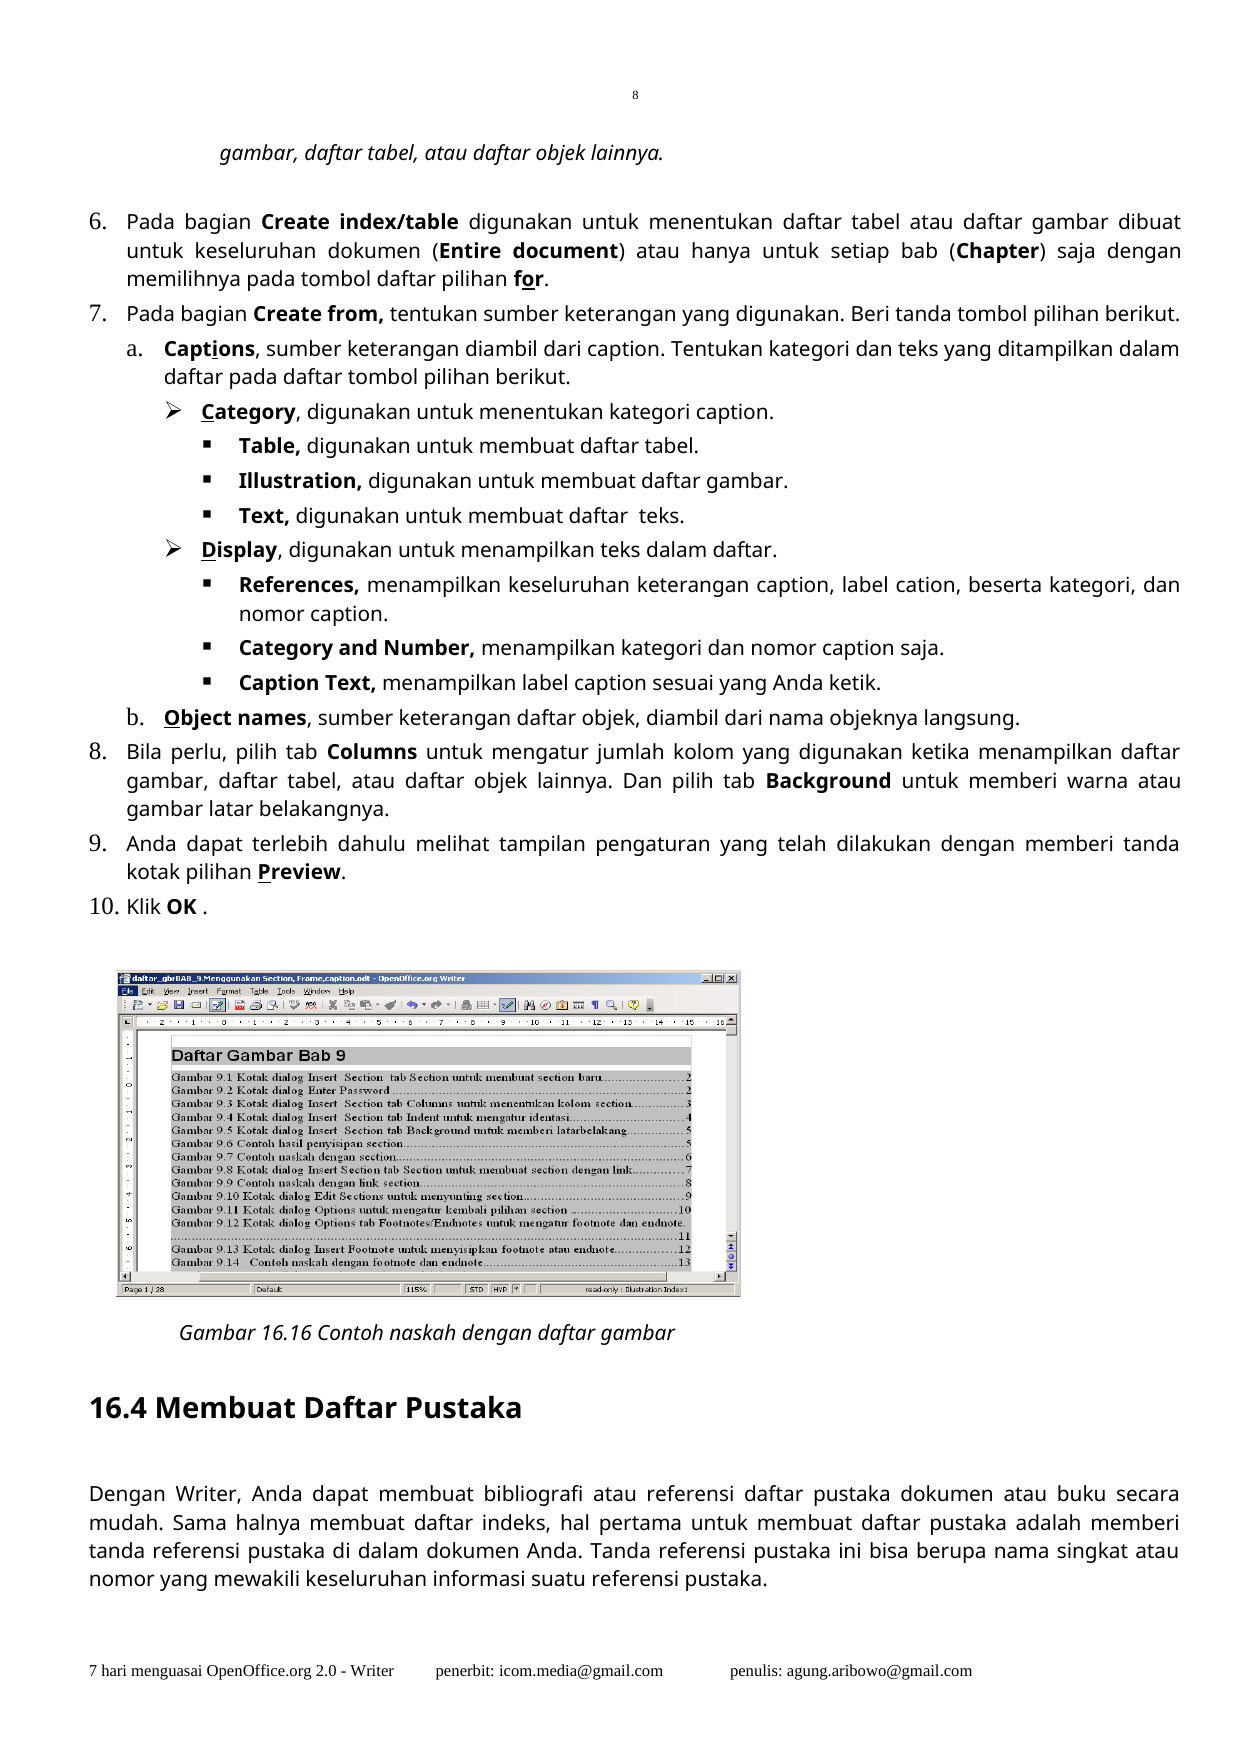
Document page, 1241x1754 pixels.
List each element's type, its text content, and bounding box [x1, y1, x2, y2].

list Table, digunakan untuk membuat daftar tabel. [201, 432, 1182, 460]
list Category and Number, menampilkan kategori dan nomor caption saja. [201, 633, 1182, 662]
list Anda dapat terlebih dahulu melihat tampilan pengaturan yang telah dilakukan dengan memberi tanda kotak pilihan Preview. [88, 829, 1182, 886]
list Captions, sumber keterangan diambil dari caption. Tentukan kategori dan teks yang ditampilkan dalam daftar pada daftar tombol pilihan berikut. [126, 334, 1182, 391]
list Text, digunakan untuk membuat daftar teks. [201, 501, 1182, 529]
text Dengan Writer, Anda dapat membuat bibliografi atau referensi daftar pustaka dokumen atau buku secara mudah. Sama halnya membuat daftar indeks, hal pertama untuk membuat daftar pustaka adalah memberi tanda referensi pustaka di dalam dokumen Anda. Tanda referensi pustaka ini bisa berupa nama singkat atau nomor yang mewakili keseluruhan informasi suatu referensi pustaka. [88, 1479, 1182, 1593]
list Display, digunakan untuk menampilkan teks dalam daftar. [163, 536, 1182, 564]
list Object names, sumber keterangan daftar objek, diambil dari nama objeknya langsung. [126, 703, 1182, 731]
list Category, digunakan untuk menentukan kategori caption. [163, 397, 1182, 425]
list Membuat Daftar Pustaka [88, 1387, 1182, 1427]
picture [116, 970, 741, 1297]
list Caption Text, menampilkan label caption sesuai yang Anda ketik. [201, 668, 1182, 697]
list References, menampilkan keseluruhan keterangan caption, label cation, beserta kategori, dan nomor caption. [201, 570, 1182, 627]
list Pada bagian Create index/table digunakan untuk menentukan daftar tabel atau daftar gambar dibuat untuk keseluruhan dokumen (Entire document) atau hanya untuk setiap bab (Chapter) saja dengan memilihnya pada tombol daftar pilihan for. [88, 207, 1182, 293]
table_cell Gambar 16.16 Contoh naskah dengan daftar gambar [77, 1312, 779, 1346]
list Klik OK . [88, 892, 1182, 921]
list Pada bagian Create from, tentukan sumber keterangan yang digunakan. Beri tanda tombol pilihan berikut. [88, 299, 1182, 327]
list Bila perlu, pilih tab Columns untuk mengatur jumlah kolom yang digunakan ketika menampilkan daftar gambar, daftar tabel, atau daftar objek lainnya. Dan pilih tab Background untuk memberi warna atau gambar latar belakangnya. [88, 737, 1182, 823]
list Illustration, digunakan untuk membuat daftar gambar. [201, 466, 1182, 495]
table_cell gambar, daftar tabel, atau daftar objek lainnya. [107, 132, 779, 167]
table_header [77, 955, 779, 1312]
